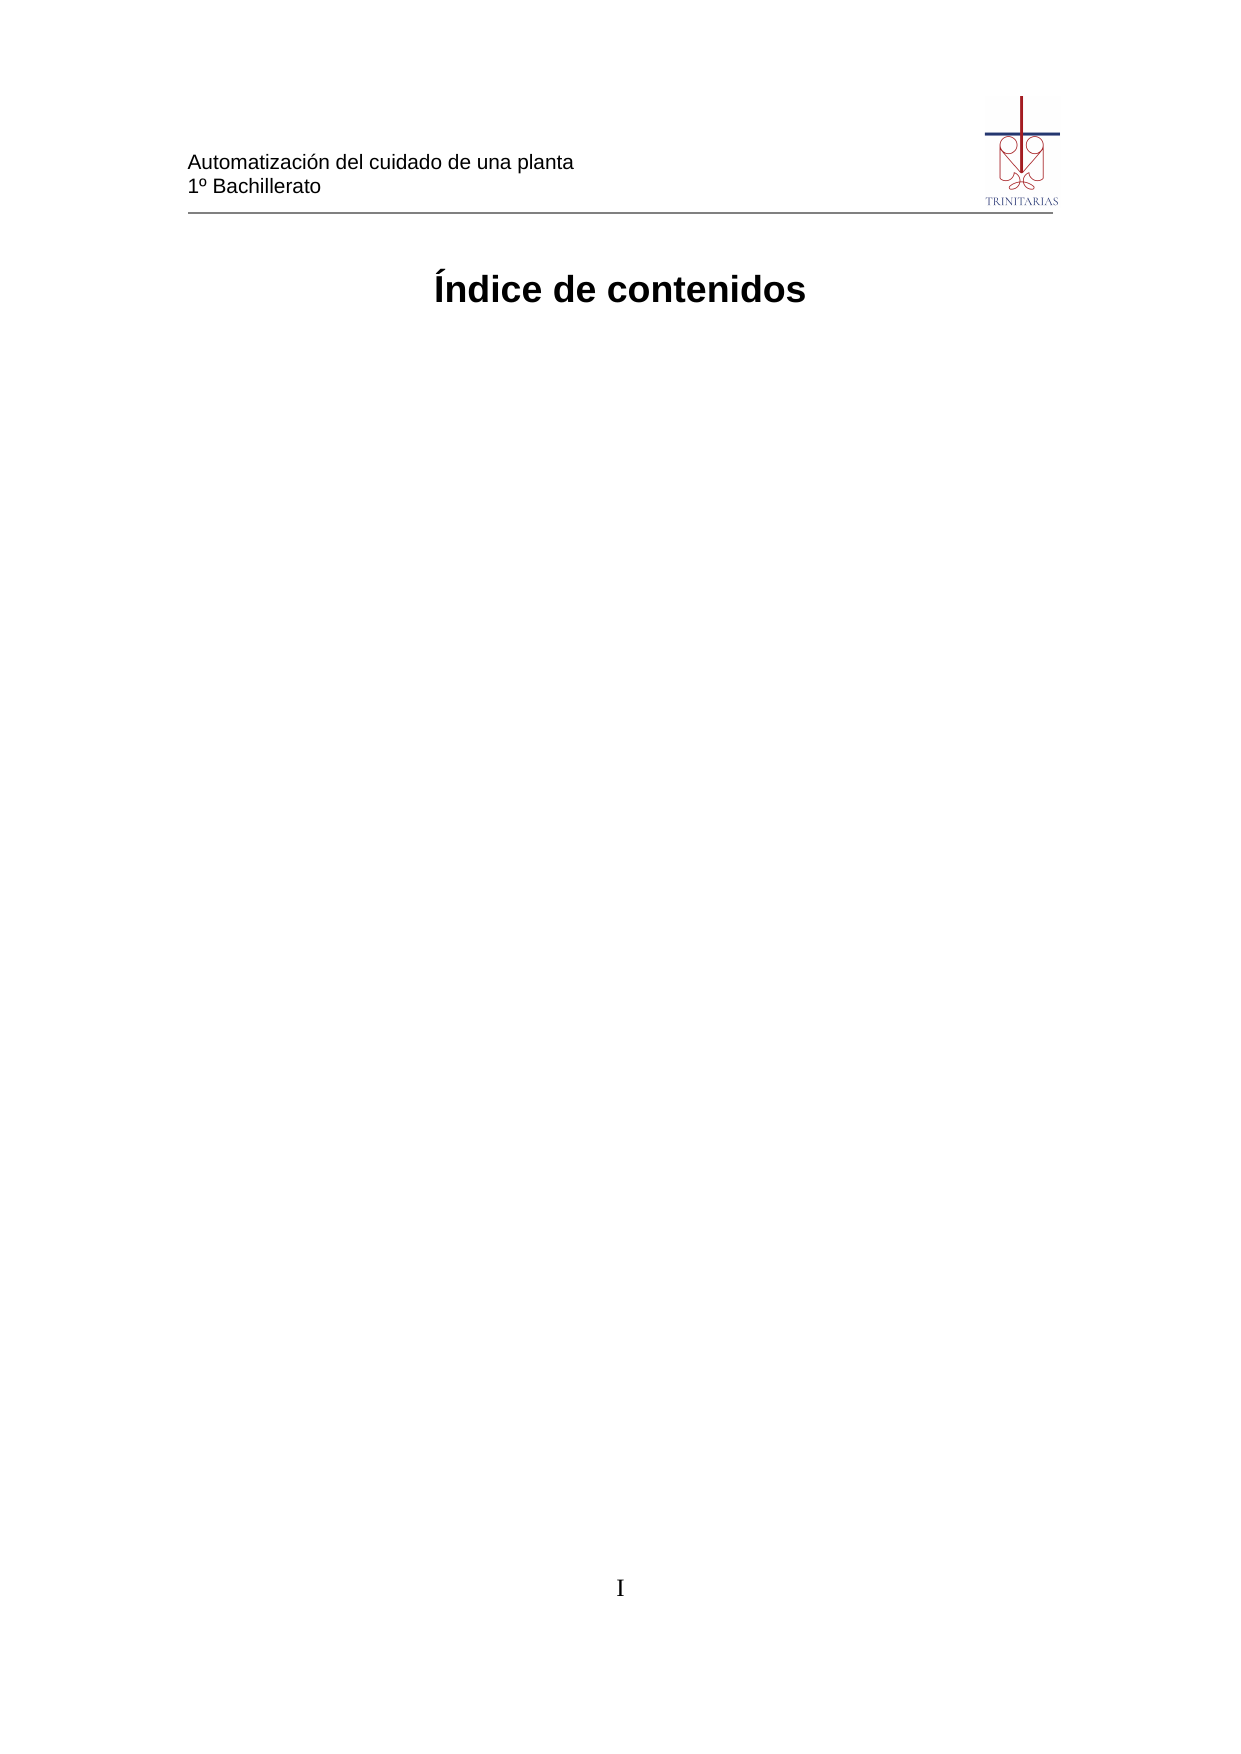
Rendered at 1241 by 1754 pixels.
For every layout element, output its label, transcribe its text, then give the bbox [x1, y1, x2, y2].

picture [984, 96, 1061, 208]
subtitle Índice de contenidos [187, 268, 1053, 311]
